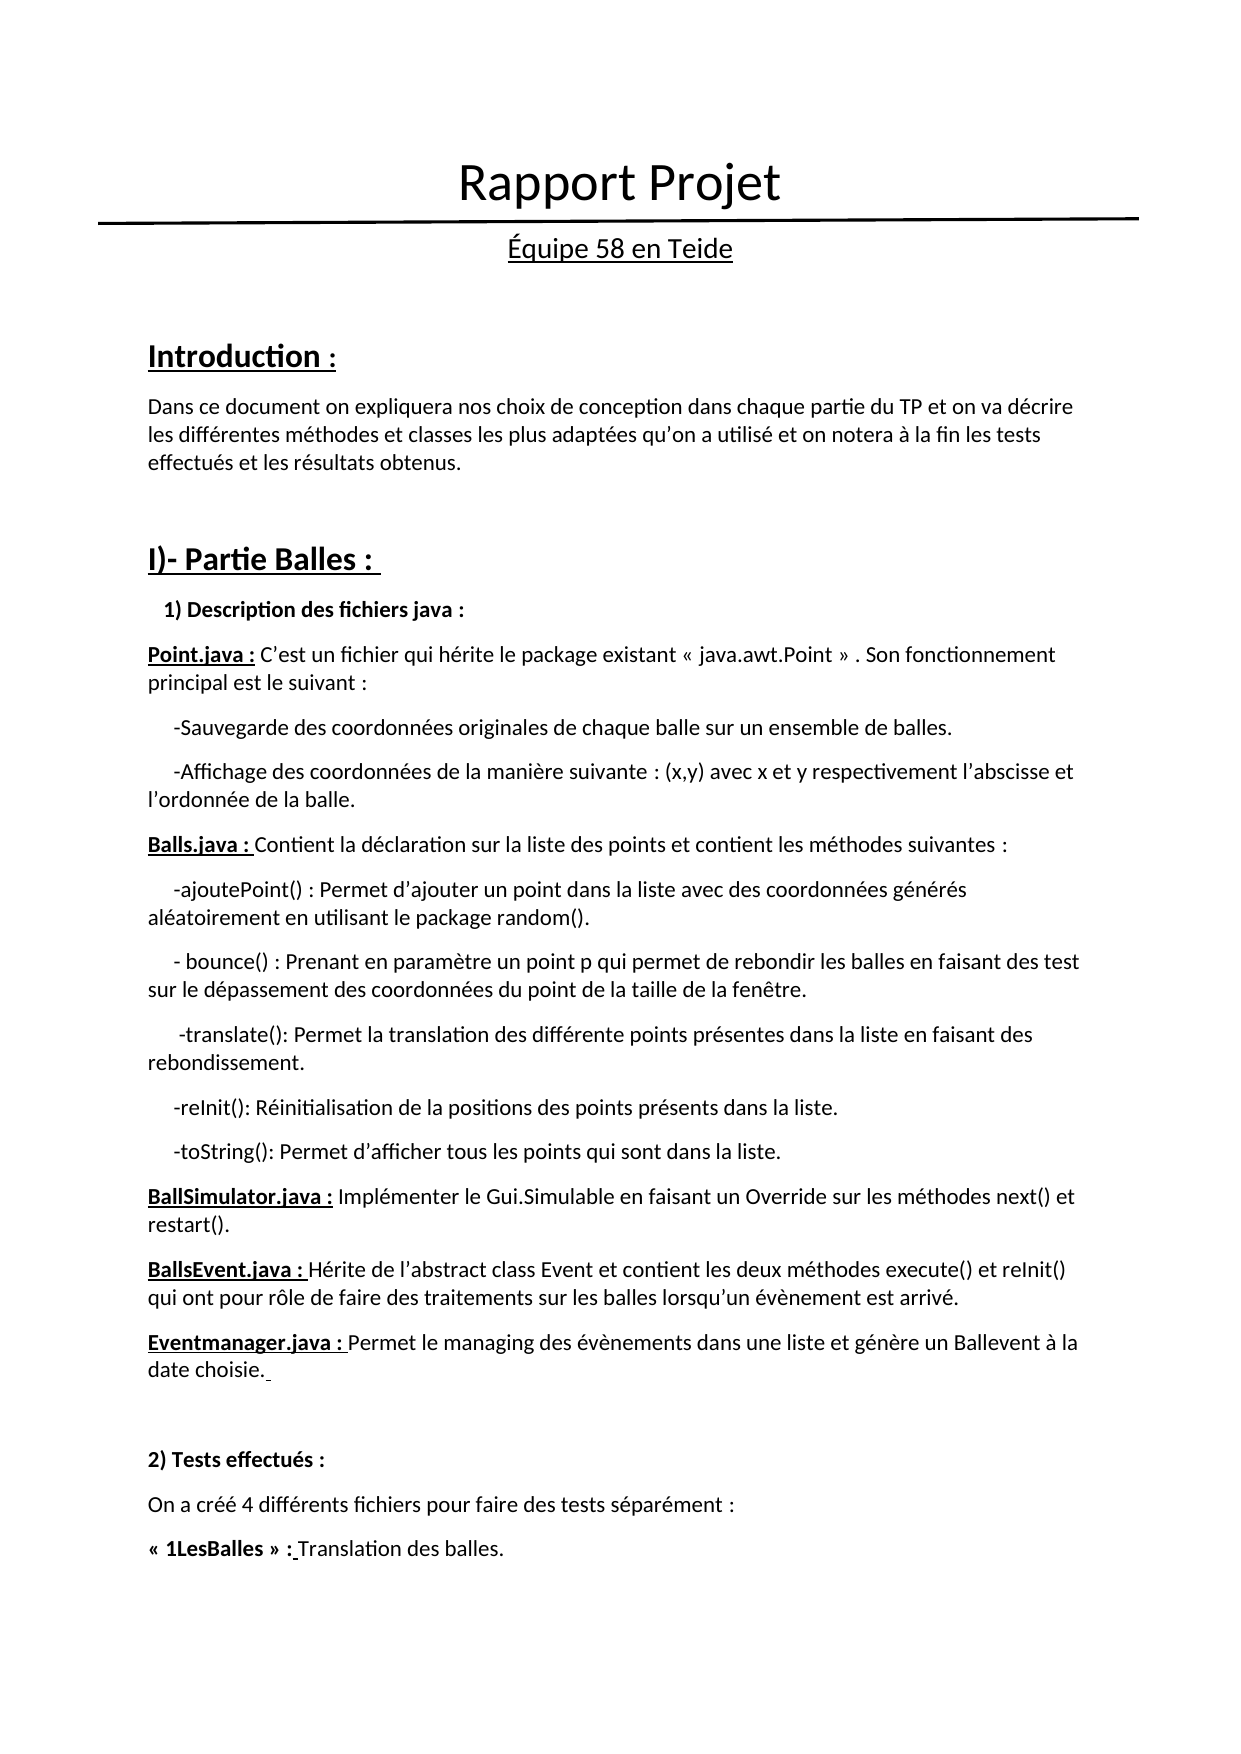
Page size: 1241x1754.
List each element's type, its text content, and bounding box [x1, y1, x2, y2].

text Eventmanager.java : Permet le managing des évènements dans une liste et génère un Ballevent à la date choisie. [148, 1328, 1093, 1384]
text Balls.java : Contient la déclaration sur la liste des points et contient les méthodes suivantes : [148, 830, 1093, 858]
text -Affichage des coordonnées de la manière suivante : (x,y) avec x et y respectivement l’abscisse et l’ordonnée de la balle. [148, 757, 1093, 813]
text Rapport Projet [148, 148, 1093, 214]
text « 1LesBalles » : Translation des balles. [148, 1534, 1093, 1562]
text -ajoutePoint() : Permet d’ajouter un point dans la liste avec des coordonnées générés aléatoirement en utilisant le package random(). [148, 875, 1093, 931]
text -reInit(): Réinitialisation de la positions des points présents dans la liste. [148, 1093, 1093, 1121]
text -toString(): Permet d’afficher tous les points qui sont dans la liste. [148, 1137, 1093, 1166]
text - bounce() : Prenant en paramètre un point p qui permet de rebondir les balles en faisant des test sur le dépassement des coordonnées du point de la taille de la fenêtre. [148, 947, 1093, 1003]
text Point.java : C’est un fichier qui hérite le package existant « java.awt.Point » . Son fonctionnement principal est le suivant : [148, 640, 1093, 696]
text BallsEvent.java : Hérite de l’abstract class Event et contient les deux méthodes execute() et reInit() qui ont pour rôle de faire des traitements sur les balles lorsqu’un évènement est arrivé. [148, 1255, 1093, 1311]
text Dans ce document on expliquera nos choix de conception dans chaque partie du TP et on va décrire les différentes méthodes et classes les plus adaptées qu’on a utilisé et on notera à la fin les tests effectués et les résultats obtenus. [148, 392, 1093, 476]
text I)- Partie Balles : [148, 538, 1093, 578]
text 2) Tests effectués : [148, 1445, 1093, 1473]
text Introduction : [148, 335, 1093, 376]
text BallSimulator.java : Implémenter le Gui.Simulable en faisant un Override sur les méthodes next() et restart(). [148, 1182, 1093, 1238]
text 1) Description des fichiers java : [148, 595, 1093, 623]
text -translate(): Permet la translation des différente points présentes dans la liste en faisant des rebondissement. [148, 1020, 1093, 1076]
text Équipe 58 en Teide [148, 230, 1093, 266]
text -Sauvegarde des coordonnées originales de chaque balle sur un ensemble de balles. [148, 713, 1093, 741]
text On a créé 4 différents fichiers pour faire des tests séparément : [148, 1490, 1093, 1518]
